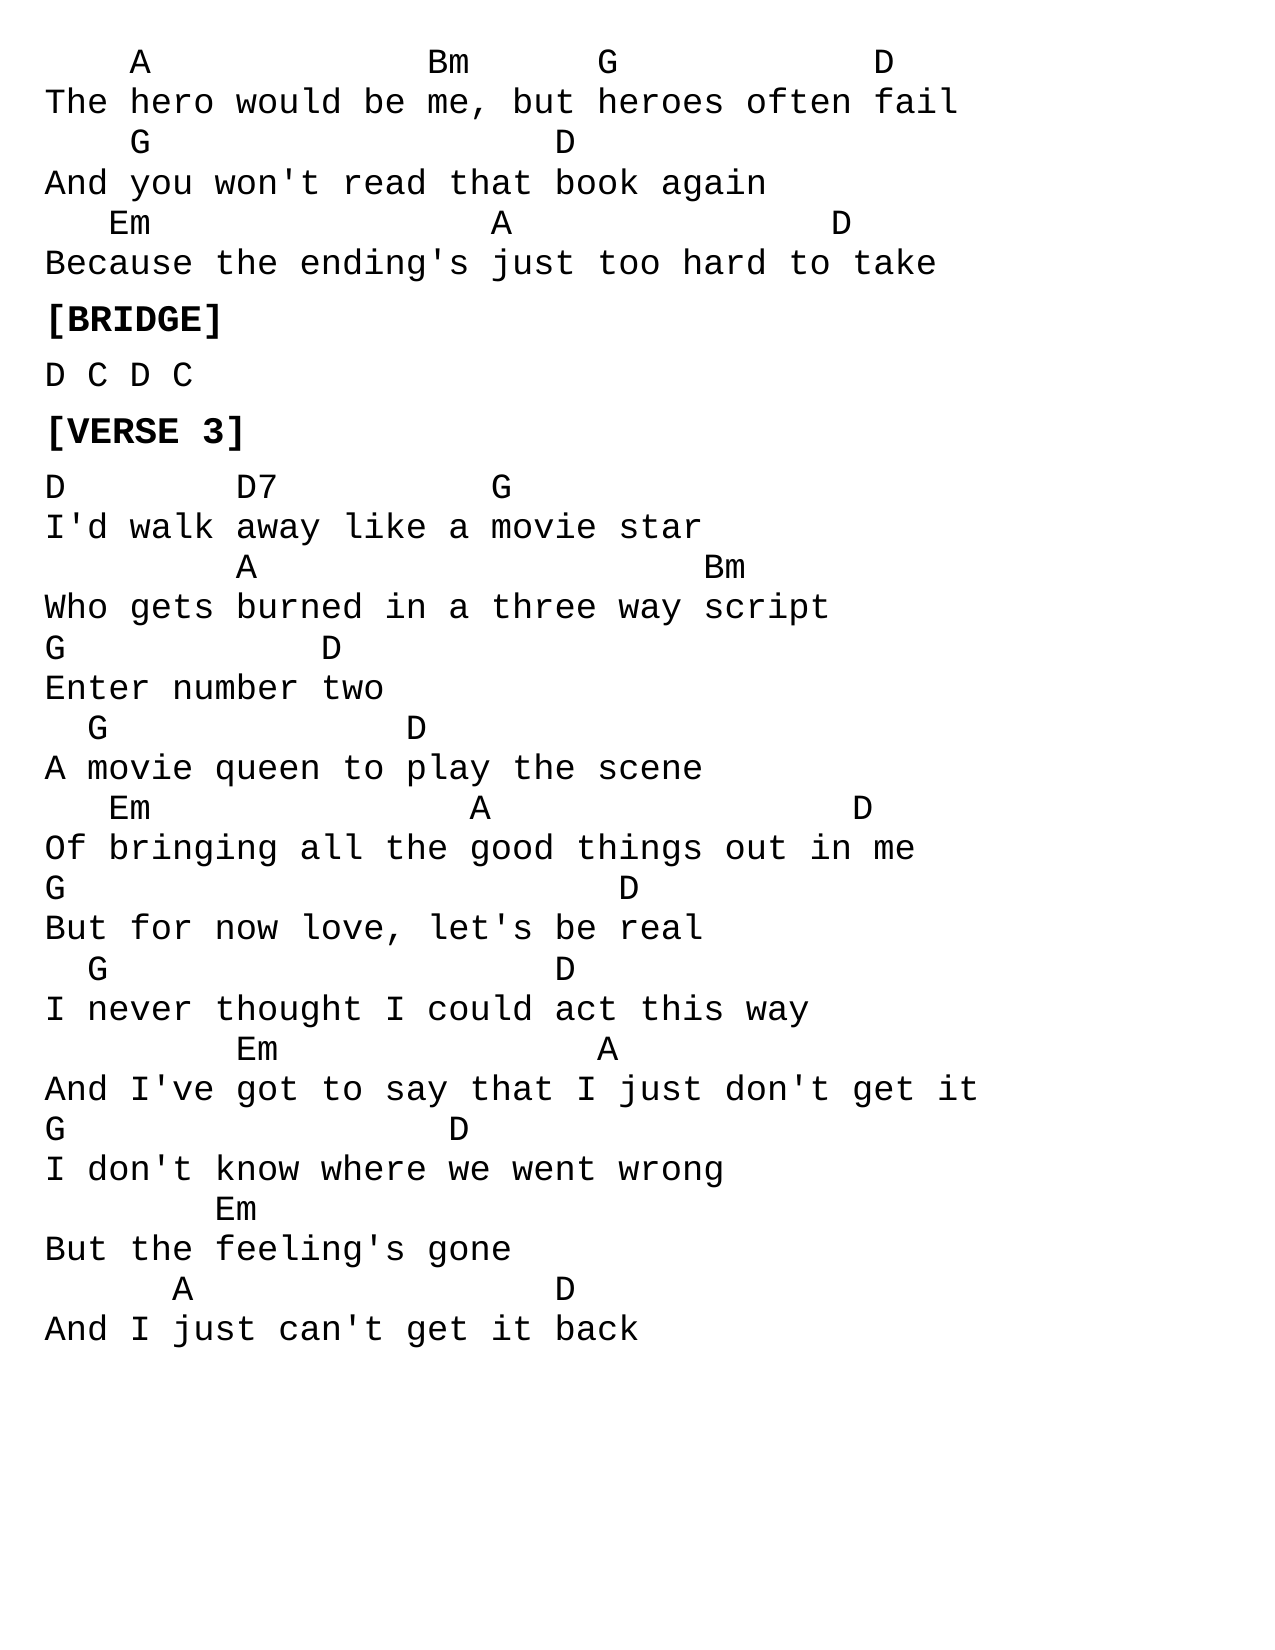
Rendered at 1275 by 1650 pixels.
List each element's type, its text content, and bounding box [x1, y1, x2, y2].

text Enter number two [44, 670, 1231, 710]
text Em [44, 1191, 1231, 1231]
text Em A D [44, 205, 1231, 245]
text Who gets burned in a three way script [44, 589, 1231, 629]
text G D [44, 629, 1231, 670]
text Em A D [44, 790, 1231, 830]
text G D [44, 870, 1231, 910]
text Because the ending's just too hard to take [44, 245, 1231, 285]
text G D [44, 950, 1231, 991]
text I never thought I could act this way [44, 991, 1231, 1031]
text A D [44, 1271, 1231, 1311]
text D C D C [44, 357, 1231, 397]
text G D [44, 124, 1231, 164]
text And you won't read that book again [44, 164, 1231, 205]
text And I just can't get it back [44, 1311, 1231, 1351]
text And I've got to say that I just don't get it [44, 1071, 1231, 1111]
text D D7 G [44, 469, 1231, 509]
text A Bm G D [44, 44, 1231, 84]
text A Bm [44, 549, 1231, 589]
subtitle [BRIDGE] [44, 300, 1231, 342]
text G D [44, 710, 1231, 750]
text But for now love, let's be real [44, 910, 1231, 950]
text The hero would be me, but heroes often fail [44, 84, 1231, 124]
text Of bringing all the good things out in me [44, 830, 1231, 870]
text I'd walk away like a movie star [44, 509, 1231, 549]
subtitle [VERSE 3] [44, 412, 1231, 454]
text A movie queen to play the scene [44, 750, 1231, 790]
text G D [44, 1111, 1231, 1151]
text But the feeling's gone [44, 1231, 1231, 1271]
text Em A [44, 1031, 1231, 1071]
text I don't know where we went wrong [44, 1151, 1231, 1191]
